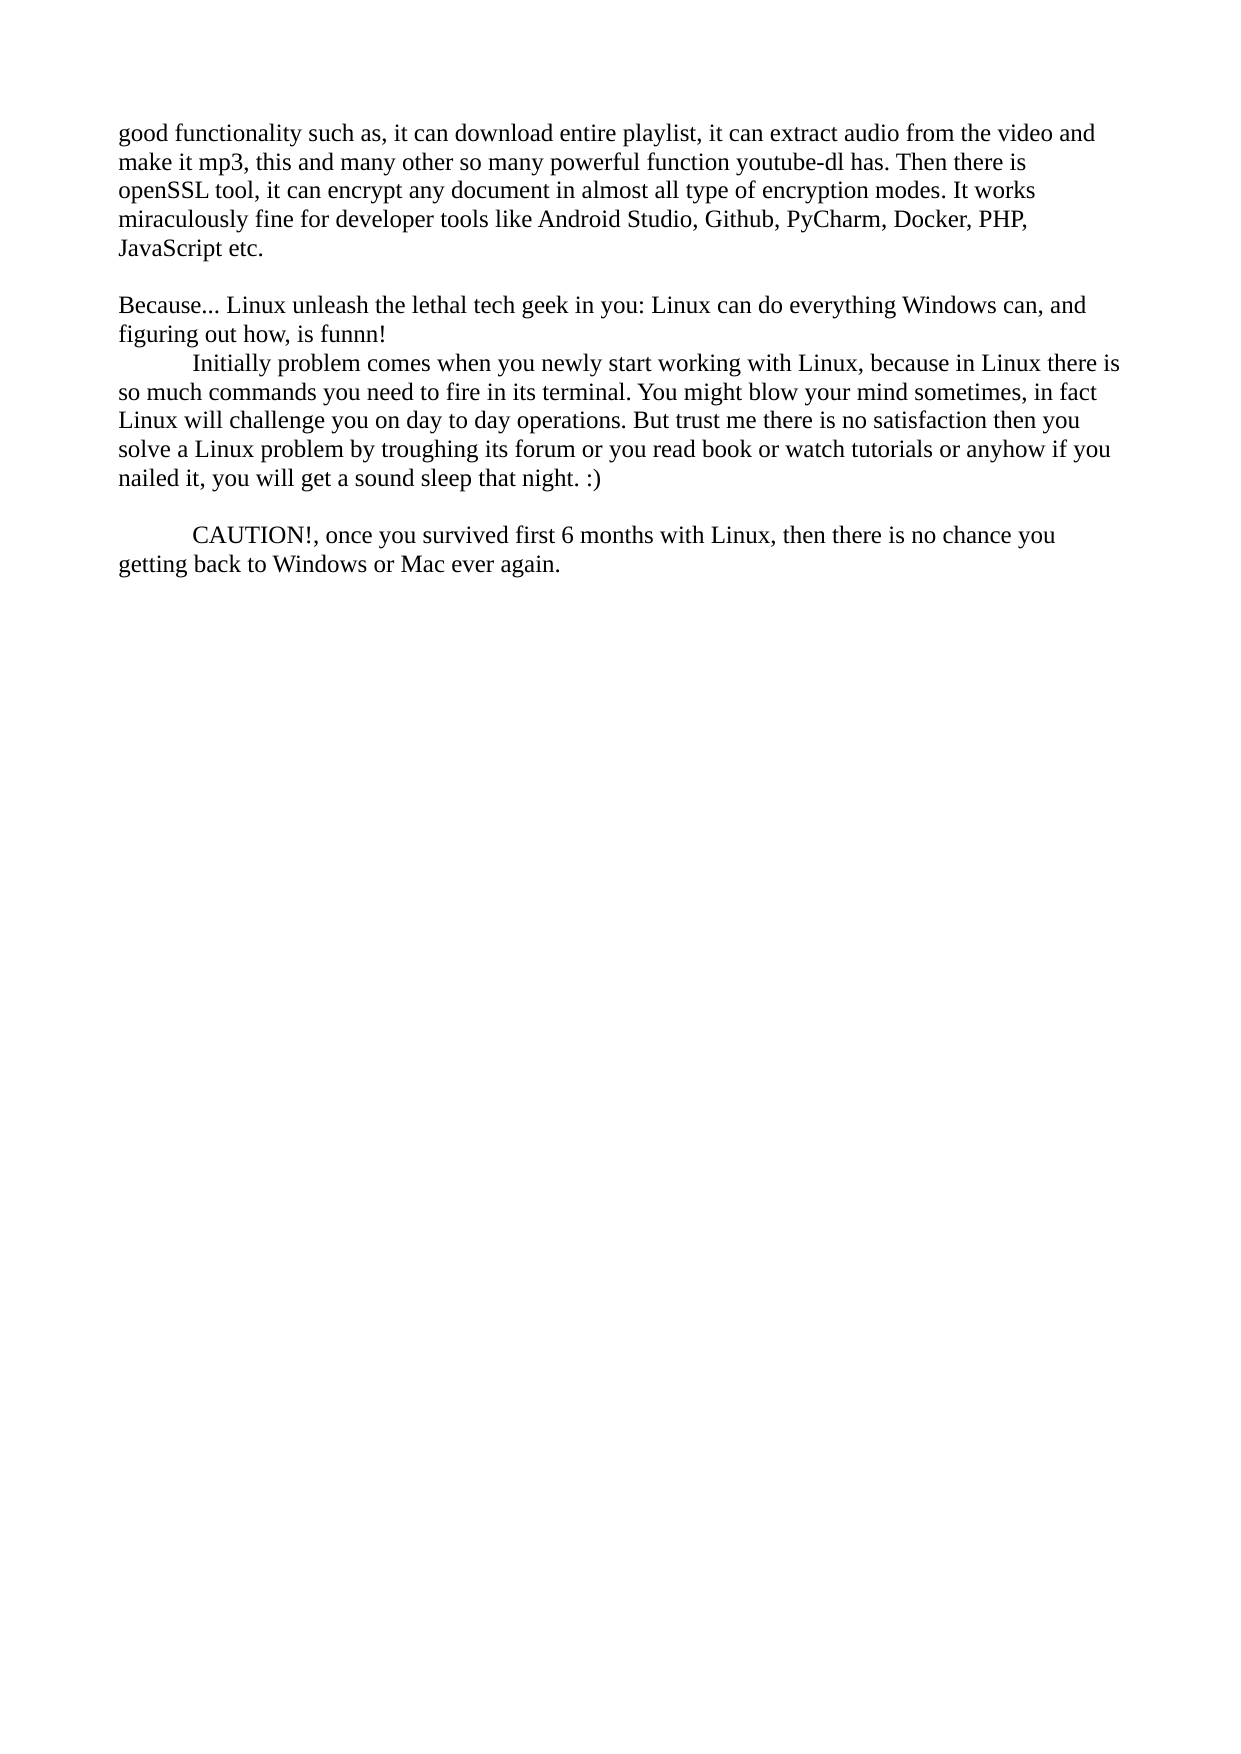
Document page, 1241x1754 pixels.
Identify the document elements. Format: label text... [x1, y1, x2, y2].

text Initially problem comes when you newly start working with Linux, because in Linux there is so much commands you need to fire in its terminal. You might blow your mind sometimes, in fact Linux will challenge you on day to day operations. But trust me there is no satisfaction then you solve a Linux problem by troughing its forum or you read book or watch tutorials or anyhow if you nailed it, you will get a sound sleep that night. :) [118, 348, 1122, 492]
text good functionality such as, it can download entire playlist, it can extract audio from the video and make it mp3, this and many other so many powerful function youtube-dl has. Then there is openSSL tool, it can encrypt any document in almost all type of encryption modes. It works miraculously fine for developer tools like Android Studio, Github, PyCharm, Docker, PHP, JavaScript etc. [118, 118, 1122, 262]
text CAUTION!, once you survived first 6 months with Linux, then there is no chance you getting back to Windows or Mac ever again. [118, 521, 1122, 578]
text Because... Linux unleash the lethal tech geek in you: Linux can do everything Windows can, and figuring out how, is funnn! [118, 291, 1122, 348]
